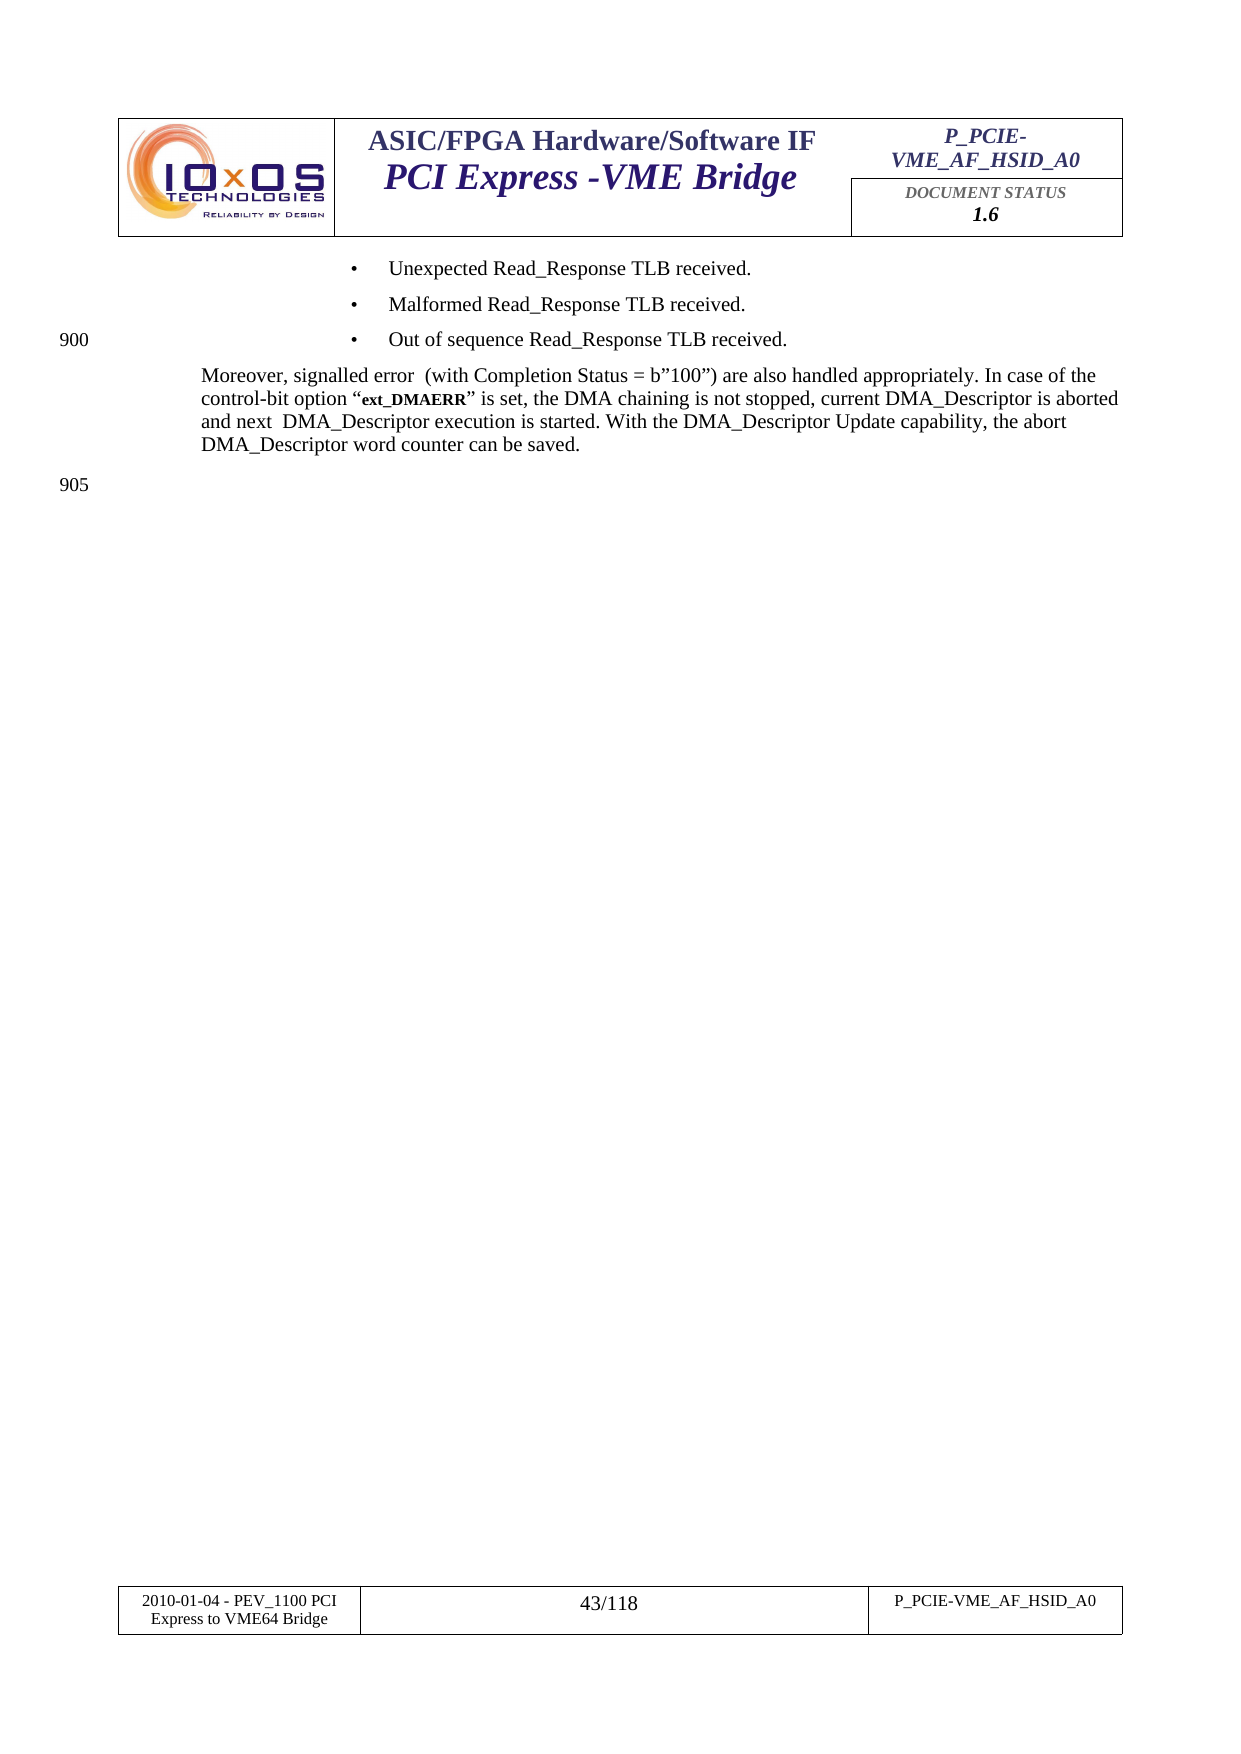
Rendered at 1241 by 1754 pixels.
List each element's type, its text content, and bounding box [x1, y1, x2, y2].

list Malformed Read_Response TLB received. [351, 293, 1122, 316]
text Moreover, signalled error (with Completion Status = b”100”) are also handled appropriately. In case of the control-bit option “ext_DMAERR” is set, the DMA chaining is not stopped, current DMA_Descriptor is aborted and next DMA_Descriptor execution is started. With the DMA_Descriptor Update capability, the abort DMA_Descriptor word counter can be saved. [201, 364, 1122, 456]
picture [125, 123, 326, 222]
list Unexpected Read_Response TLB received. [351, 257, 1122, 280]
list Out of sequence Read_Response TLB received. [351, 328, 1122, 351]
